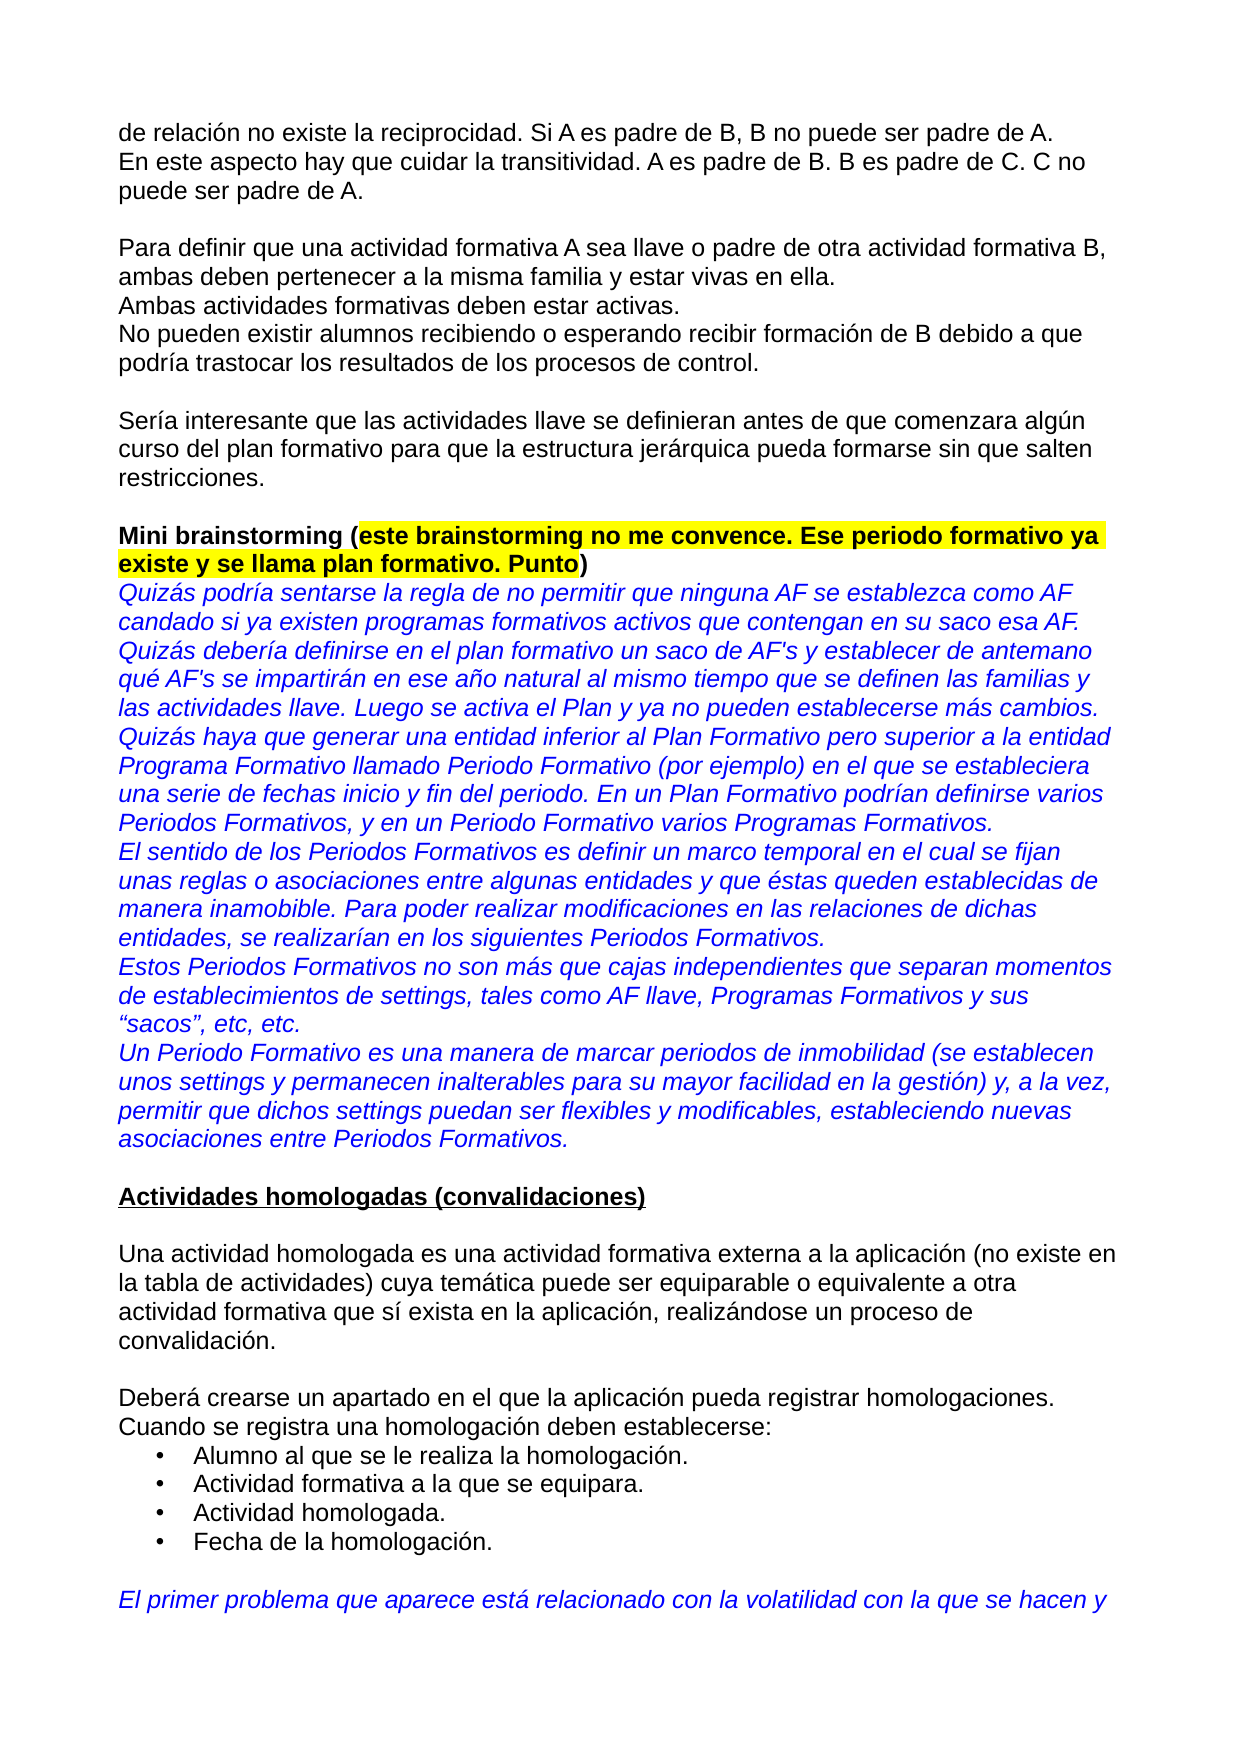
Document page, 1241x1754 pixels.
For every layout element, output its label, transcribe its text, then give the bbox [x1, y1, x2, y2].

text Estos Periodos Formativos no son más que cajas independientes que separan momentos de establecimientos de settings, tales como AF llave, Programas Formativos y sus “sacos”, etc, etc. [118, 952, 1122, 1038]
text Un Periodo Formativo es una manera de marcar periodos de inmobilidad (se establecen unos settings y permanecen inalterables para su mayor facilidad en la gestión) y, a la vez, permitir que dichos settings puedan ser flexibles y modificables, estableciendo nuevas asociaciones entre Periodos Formativos. [118, 1038, 1122, 1153]
text Deberá crearse un apartado en el que la aplicación pueda registrar homologaciones. Cuando se registra una homologación deben establecerse: [118, 1383, 1122, 1441]
text El primer problema que aparece está relacionado con la volatilidad con la que se hacen y [118, 1585, 1122, 1613]
text Para definir que una actividad formativa A sea llave o padre de otra actividad formativa B, ambas deben pertenecer a la misma familia y estar vivas en ella. [118, 233, 1122, 291]
text En este aspecto hay que cuidar la transitividad. A es padre de B. B es padre de C. C no puede ser padre de A. [118, 147, 1122, 204]
list Actividad homologada. [156, 1498, 1122, 1527]
text El sentido de los Periodos Formativos es definir un marco temporal en el cual se fijan unas reglas o asociaciones entre algunas entidades y que éstas queden establecidas de manera inamobible. Para poder realizar modificaciones en las relaciones de dichas entidades, se realizarían en los siguientes Periodos Formativos. [118, 837, 1122, 952]
text Mini brainstorming (este brainstorming no me convence. Ese periodo formativo ya existe y se llama plan formativo. Punto) [118, 521, 1122, 578]
text de relación no existe la reciprocidad. Si A es padre de B, B no puede ser padre de A. [118, 118, 1122, 147]
text Quizás debería definirse en el plan formativo un saco de AF's y establecer de antemano qué AF's se impartirán en ese año natural al mismo tiempo que se definen las familias y las actividades llave. Luego se activa el Plan y ya no pueden establecerse más cambios. [118, 636, 1122, 722]
text Sería interesante que las actividades llave se definieran antes de que comenzara algún curso del plan formativo para que la estructura jerárquica pueda formarse sin que salten restricciones. [118, 406, 1122, 492]
list Alumno al que se le realiza la homologación. [156, 1441, 1122, 1469]
text Quizás podría sentarse la regla de no permitir que ninguna AF se establezca como AF candado si ya existen programas formativos activos que contengan en su saco esa AF. [118, 578, 1122, 636]
text No pueden existir alumnos recibiendo o esperando recibir formación de B debido a que podría trastocar los resultados de los procesos de control. [118, 319, 1122, 377]
text Ambas actividades formativas deben estar activas. [118, 291, 1122, 319]
text Una actividad homologada es una actividad formativa externa a la aplicación (no existe en la tabla de actividades) cuya temática puede ser equiparable o equivalente a otra actividad formativa que sí exista en la aplicación, realizándose un proceso de convalidación. [118, 1239, 1122, 1354]
text Quizás haya que generar una entidad inferior al Plan Formativo pero superior a la entidad Programa Formativo llamado Periodo Formativo (por ejemplo) en el que se estableciera una serie de fechas inicio y fin del periodo. En un Plan Formativo podrían definirse varios Periodos Formativos, y en un Periodo Formativo varios Programas Formativos. [118, 722, 1122, 837]
text Actividades homologadas (convalidaciones) [118, 1182, 1122, 1211]
list Fecha de la homologación. [156, 1527, 1122, 1556]
list Actividad formativa a la que se equipara. [156, 1469, 1122, 1498]
